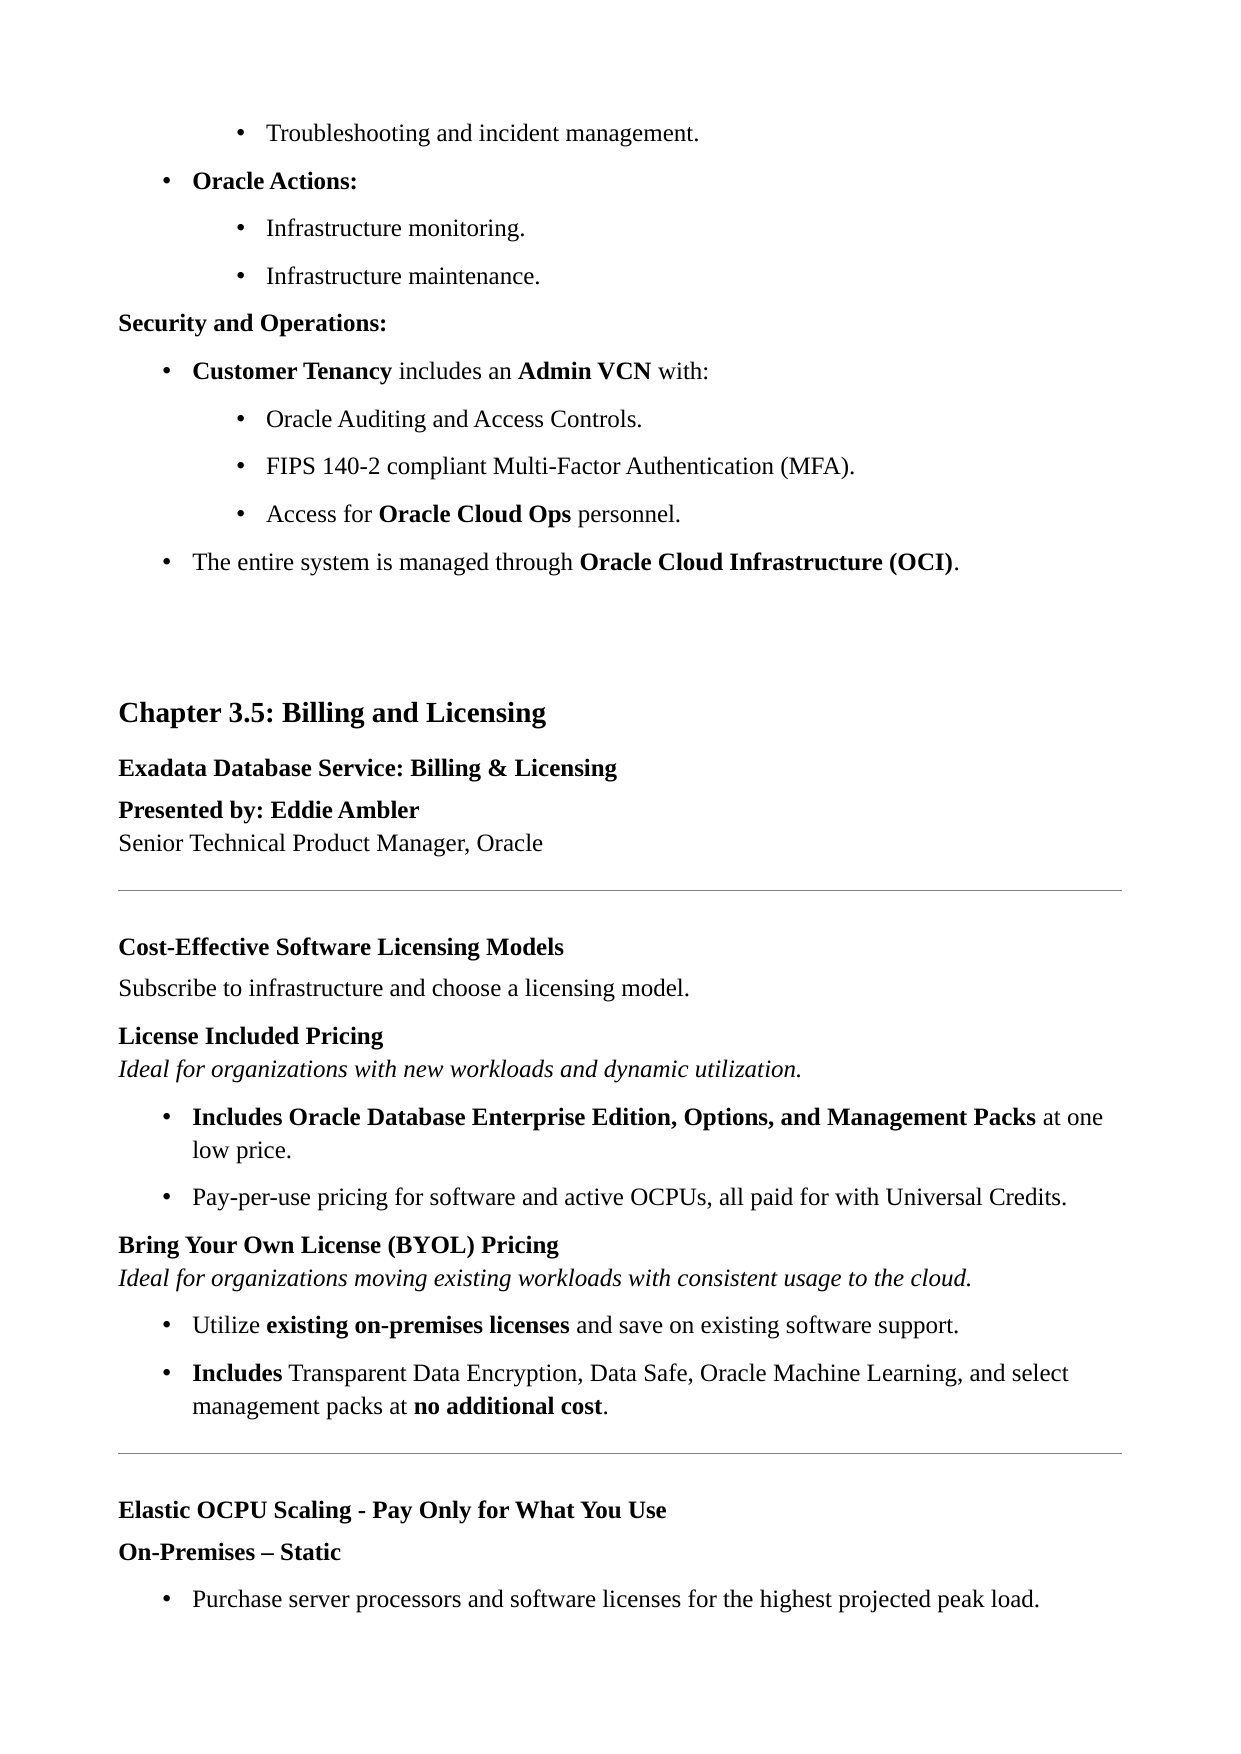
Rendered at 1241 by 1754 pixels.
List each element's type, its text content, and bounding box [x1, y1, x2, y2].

list Infrastructure maintenance. [236, 261, 1122, 290]
list Oracle Auditing and Access Controls. [236, 404, 1122, 432]
list Includes Oracle Database Enterprise Edition, Options, and Management Packs at one low price. [162, 1102, 1122, 1163]
subtitle Elastic OCPU Scaling - Pay Only for What You Use [118, 1496, 1122, 1524]
subtitle Exadata Database Service: Billing & Licensing [118, 753, 1122, 782]
list Infrastructure monitoring. [236, 213, 1122, 242]
list Utilize existing on-premises licenses and save on existing software support. [162, 1311, 1122, 1339]
list Customer Tenancy includes an Admin VCN with: [162, 356, 1122, 385]
text Bring Your Own License (BYOL) Pricing Ideal for organizations moving existing workloads with consistent usage to the cloud. [118, 1230, 1122, 1292]
list Purchase server processors and software licenses for the highest projected peak load. [162, 1584, 1122, 1613]
list Access for Oracle Cloud Ops personnel. [236, 499, 1122, 528]
list FIPS 140-2 compliant Multi-Factor Authentication (MFA). [236, 451, 1122, 480]
text Presented by: Eddie Ambler Senior Technical Product Manager, Oracle [118, 795, 1122, 857]
text Security and Operations: [118, 308, 1122, 337]
subtitle Cost-Effective Software Licensing Models [118, 932, 1122, 961]
subtitle Chapter 3.5: Billing and Licensing [118, 695, 1122, 728]
list Oracle Actions: [162, 166, 1122, 194]
text On-Premises – Static [118, 1537, 1122, 1566]
list Includes Transparent Data Encryption, Data Safe, Oracle Machine Learning, and select management packs at no additional cost. [162, 1358, 1122, 1420]
text Subscribe to infrastructure and choose a licensing model. [118, 973, 1122, 1002]
list Pay-per-use pricing for software and active OCPUs, all paid for with Universal Credits. [162, 1182, 1122, 1211]
text License Included Pricing Ideal for organizations with new workloads and dynamic utilization. [118, 1021, 1122, 1083]
list Troubleshooting and incident management. [236, 118, 1122, 147]
list The entire system is managed through Oracle Cloud Infrastructure (OCI). [162, 547, 1122, 575]
